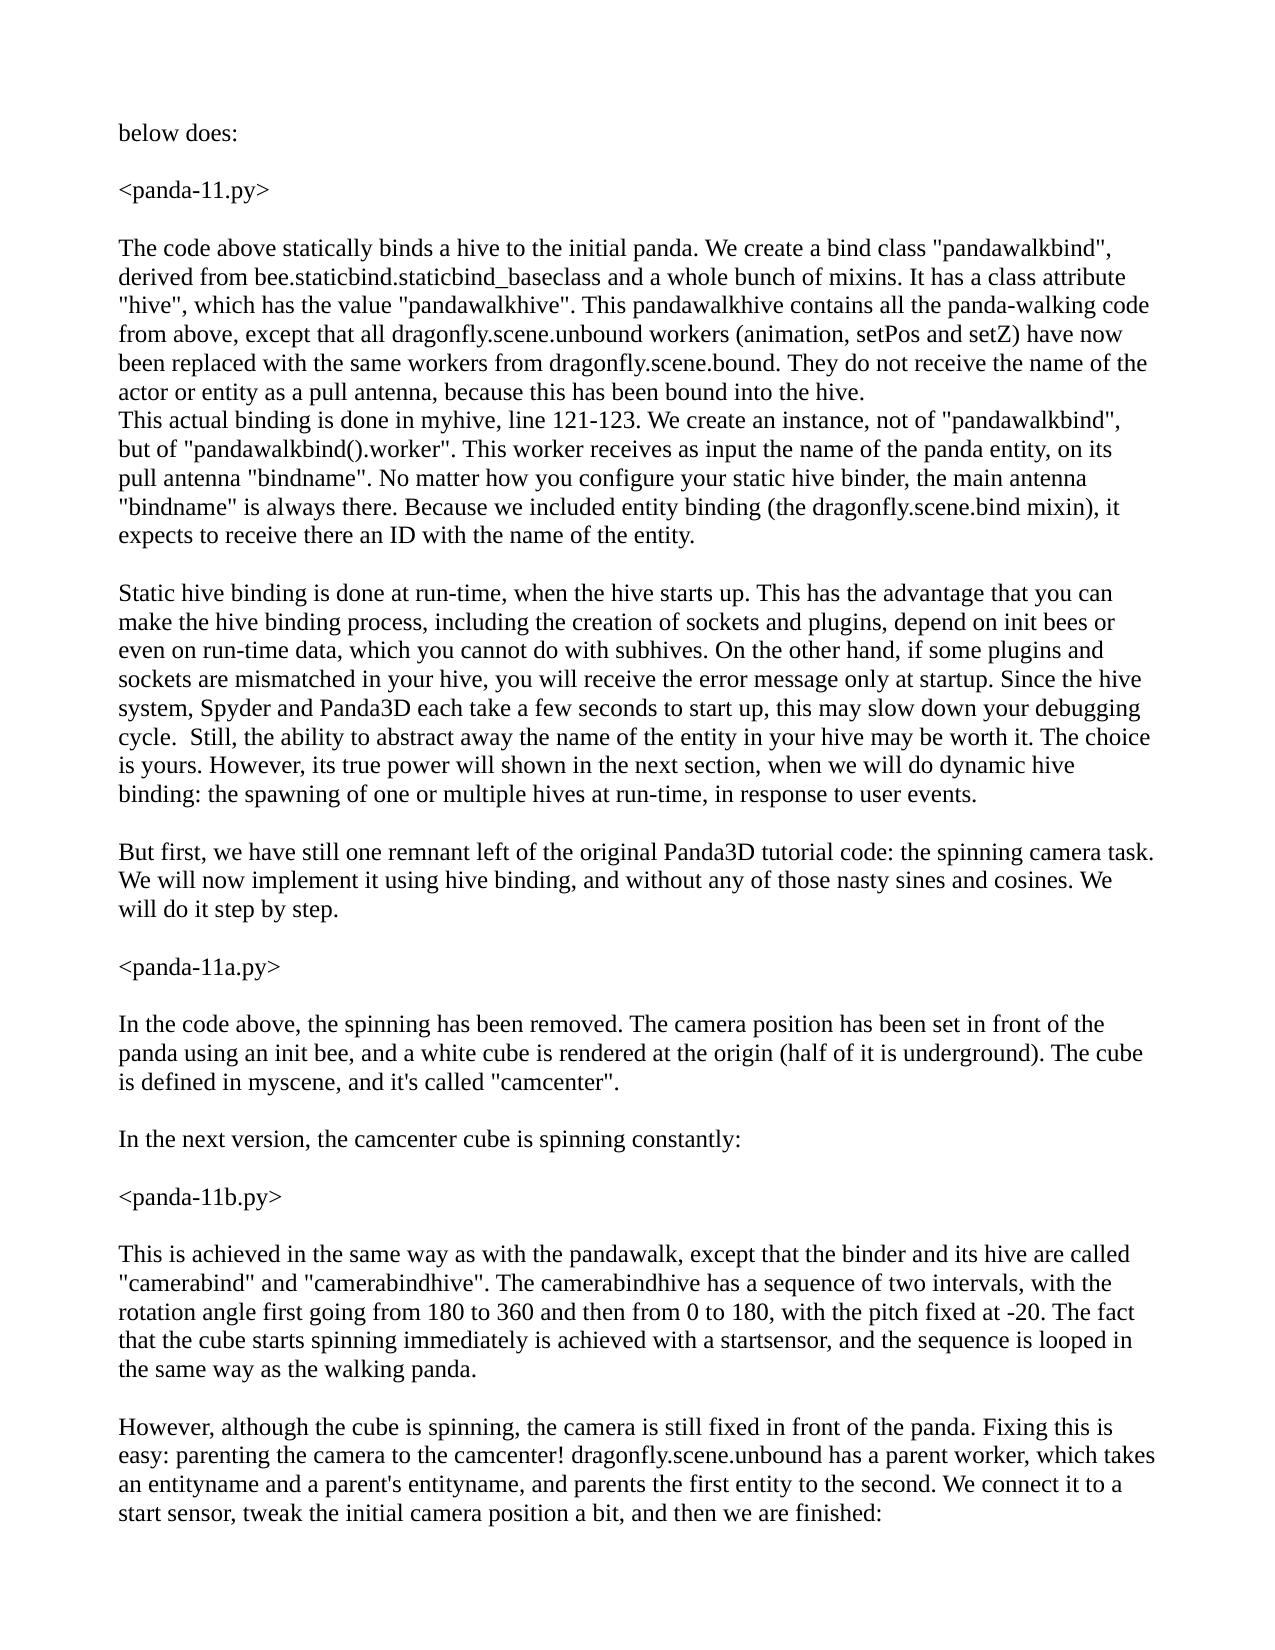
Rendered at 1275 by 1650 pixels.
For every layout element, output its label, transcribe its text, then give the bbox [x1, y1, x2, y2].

text This actual binding is done in myhive, line 121-123. We create an instance, not of "pandawalkbind", but of "pandawalkbind().worker". This worker receives as input the name of the panda entity, on its pull antenna "bindname". No matter how you configure your static hive binder, the main antenna "bindname" is always there. Because we included entity binding (the dragonfly.scene.bind mixin), it expects to receive there an ID with the name of the entity. [118, 406, 1157, 549]
text <panda-11a.py> [118, 952, 1157, 981]
text This is achieved in the same way as with the pandawalk, except that the binder and its hive are called "camerabind" and "camerabindhive". The camerabindhive has a sequence of two intervals, with the rotation angle first going from 180 to 360 and then from 0 to 180, with the pitch fixed at -20. The fact that the cube starts spinning immediately is achieved with a startsensor, and the sequence is looped in the same way as the walking panda. [118, 1239, 1157, 1383]
text Static hive binding is done at run-time, when the hive starts up. This has the advantage that you can make the hive binding process, including the creation of sockets and plugins, depend on init bees or even on run-time data, which you cannot do with subhives. On the other hand, if some plugins and sockets are mismatched in your hive, you will receive the error message only at startup. Since the hive system, Spyder and Panda3D each take a few seconds to start up, this may slow down your debugging cycle. Still, the ability to abstract away the name of the entity in your hive may be worth it. The choice is yours. However, its true power will shown in the next section, when we will do dynamic hive binding: the spawning of one or multiple hives at run-time, in response to user events. [118, 578, 1157, 808]
text <panda-11.py> [118, 176, 1157, 204]
text But first, we have still one remnant left of the original Panda3D tutorial code: the spinning camera task. We will now implement it using hive binding, and without any of those nasty sines and cosines. We will do it step by step. [118, 837, 1157, 923]
text However, although the cube is spinning, the camera is still fixed in front of the panda. Fixing this is easy: parenting the camera to the camcenter! dragonfly.scene.unbound has a parent worker, which takes an entityname and a parent's entityname, and parents the first entity to the second. We connect it to a start sensor, tweak the initial camera position a bit, and then we are finished: [118, 1412, 1157, 1527]
text In the next version, the camcenter cube is spinning constantly: [118, 1124, 1157, 1153]
text <panda-11b.py> [118, 1182, 1157, 1211]
text The code above statically binds a hive to the initial panda. We create a bind class "pandawalkbind", derived from bee.staticbind.staticbind_baseclass and a whole bunch of mixins. It has a class attribute "hive", which has the value "pandawalkhive". This pandawalkhive contains all the panda-walking code from above, except that all dragonfly.scene.unbound workers (animation, setPos and setZ) have now been replaced with the same workers from dragonfly.scene.bound. They do not receive the name of the actor or entity as a pull antenna, because this has been bound into the hive. [118, 233, 1157, 406]
text In the code above, the spinning has been removed. The camera position has been set in front of the panda using an init bee, and a white cube is rendered at the origin (half of it is underground). The cube is defined in myscene, and it's called "camcenter". [118, 1009, 1157, 1096]
text below does: [118, 118, 1157, 147]
